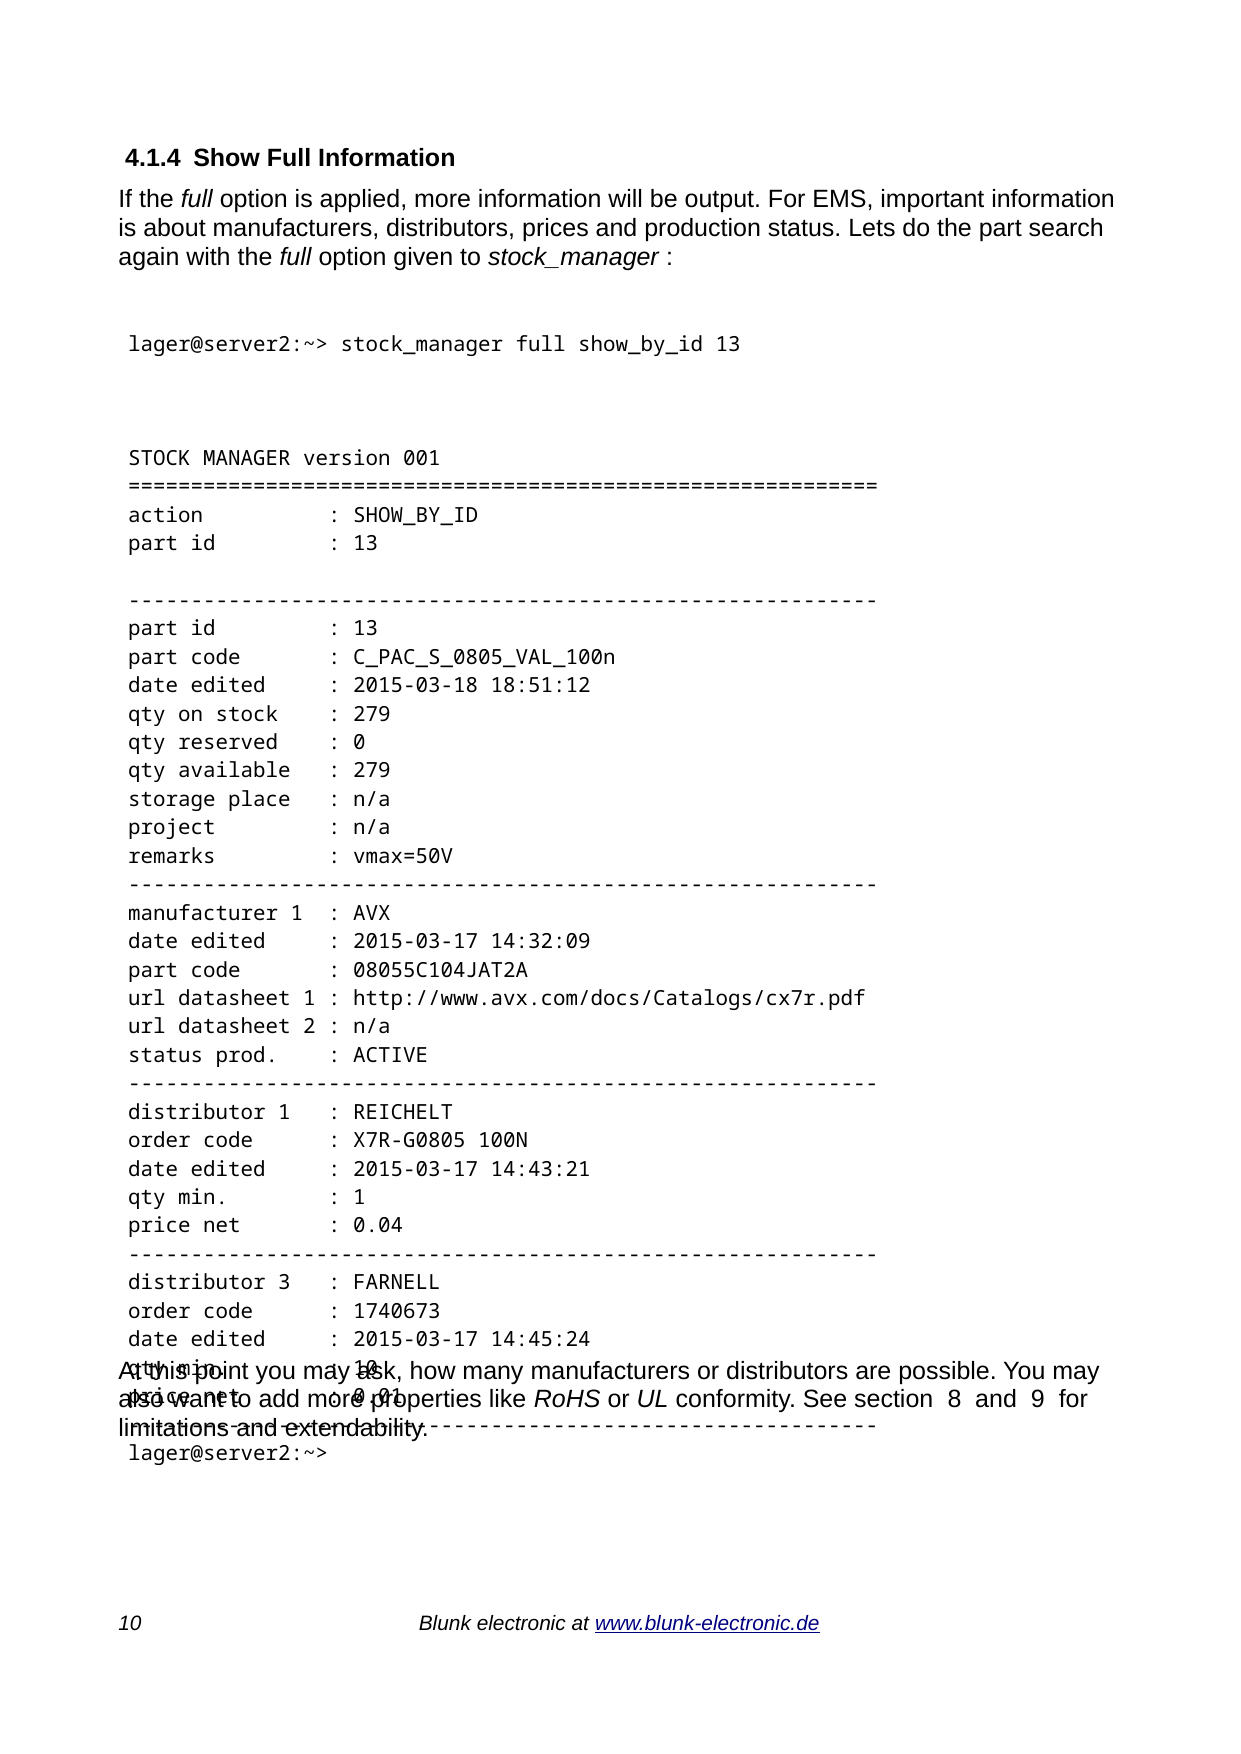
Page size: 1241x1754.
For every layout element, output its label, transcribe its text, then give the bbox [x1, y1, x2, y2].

text At this point you may ask, how many manufacturers or distributors are possible. You may also want to add more properties like RoHS or UL conformity. See section 8 and 9 for limitations and extendability. [118, 1356, 1123, 1442]
text If the full option is applied, more information will be output. For EMS, important information is about manufacturers, distributors, prices and production status. Lets do the part search again with the full option given to stock_manager : [118, 184, 1123, 271]
subtitle Show Full Information [118, 143, 1123, 172]
